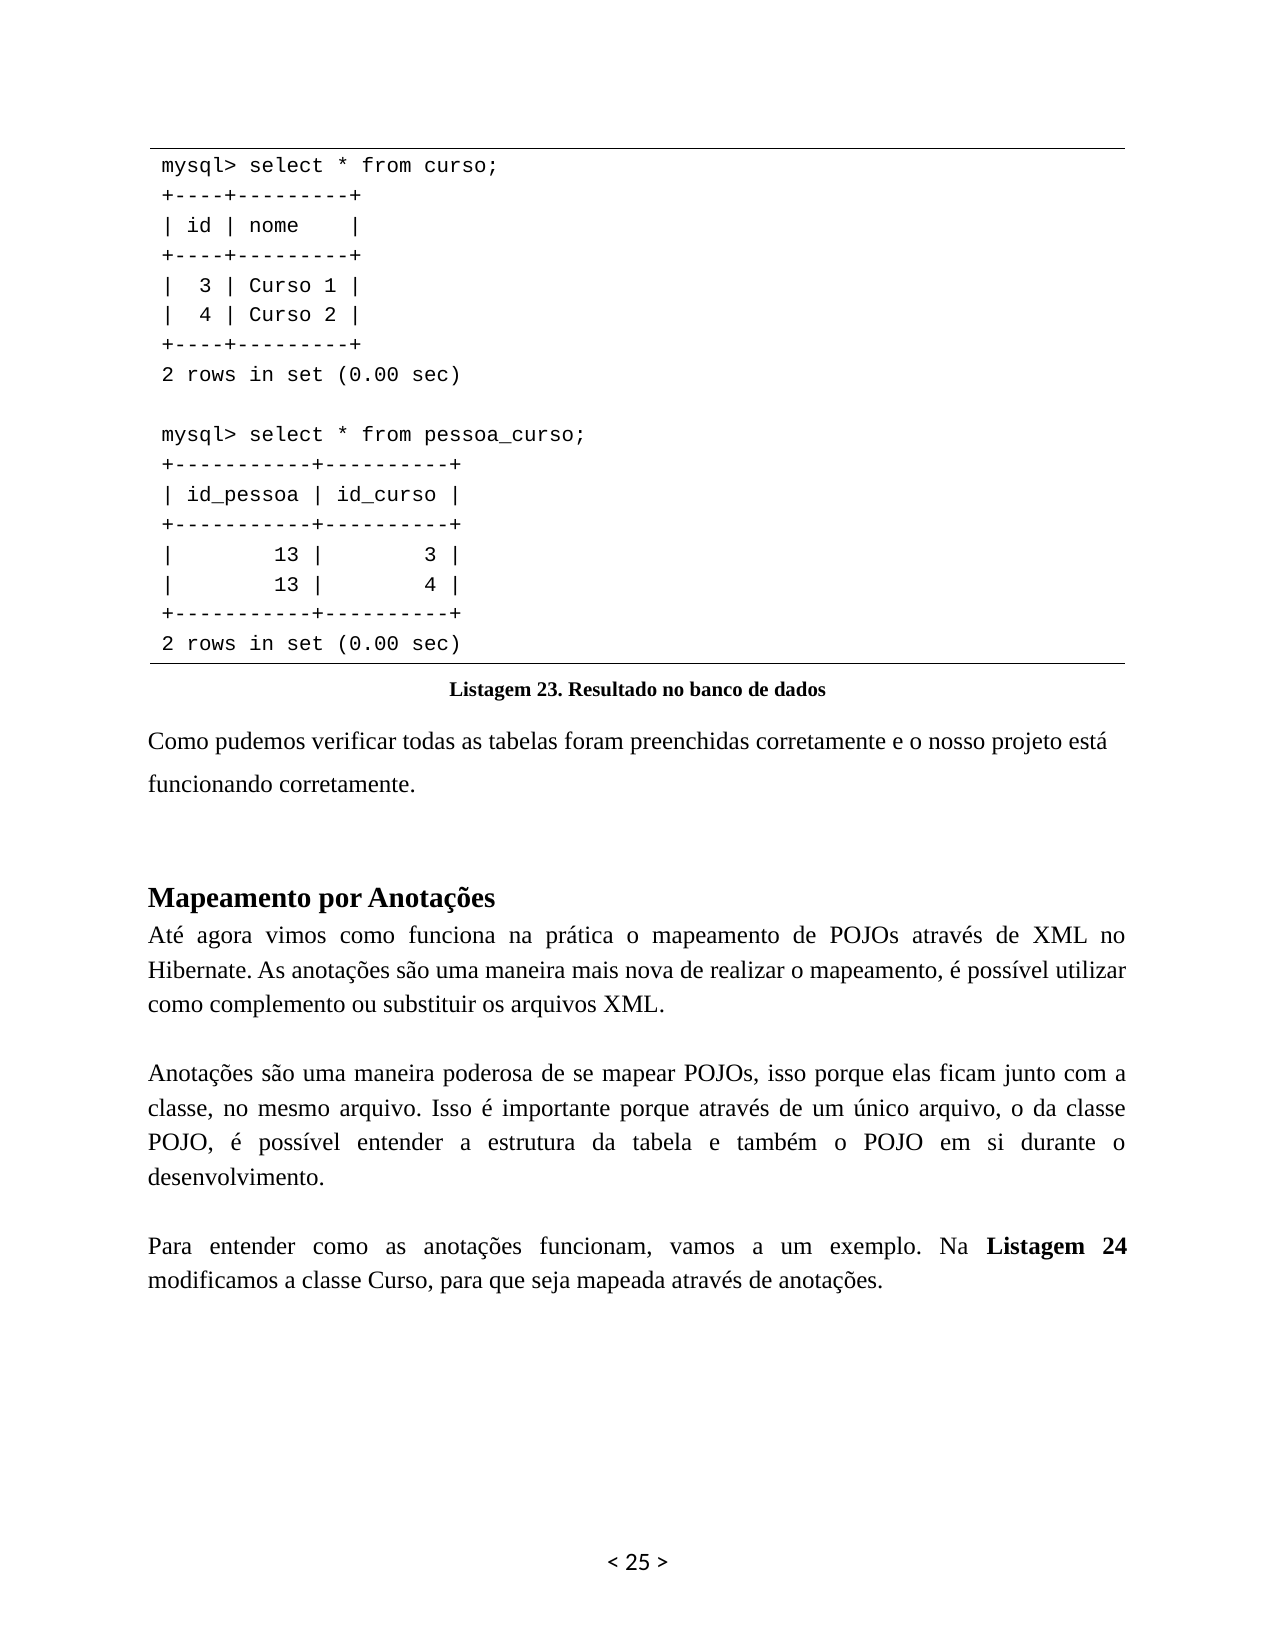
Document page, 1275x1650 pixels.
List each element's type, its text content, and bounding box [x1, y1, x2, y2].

text Anotações são uma maneira poderosa de se mapear POJOs, isso porque elas ficam junto com a classe, no mesmo arquivo. Isso é importante porque através de um único arquivo, o da classe POJO, é possível entender a estrutura da tabela e também o POJO em si durante o desenvolvimento. [148, 1058, 1127, 1191]
text Para entender como as anotações funcionam, vamos a um exemplo. Na Listagem 24 modificamos a classe Curso, para que seja mapeada através de anotações. [148, 1231, 1127, 1294]
text Como pudemos verificar todas as tabelas foram preenchidas corretamente e o nosso projeto está funcionando corretamente. [148, 726, 1127, 798]
text Até agora vimos como funciona na prática o mapeamento de POJOs através de XML no Hibernate. As anotações são uma maneira mais nova de realizar o mapeamento, é possível utilizar como complemento ou substituir os arquivos XML. [148, 920, 1127, 1018]
text Listagem 23. Resultado no banco de dados [148, 677, 1127, 701]
table_header mysql> select * from curso; +----+---------+ | id | nome | +----+---------+ | 3 | Curso 1 | | 4 | Curso 2 | +----+---------+ 2 rows in set (0.00 sec) mysql> select * from pessoa_curso; +-----------+----------+ | id_pessoa | id_curso | +-----------+----------+ | 13 | 3 | | 13 | 4 | +-----------+----------+ 2 rows in set (0.00 sec) [150, 149, 1125, 663]
text Mapeamento por Anotações [148, 880, 1127, 914]
